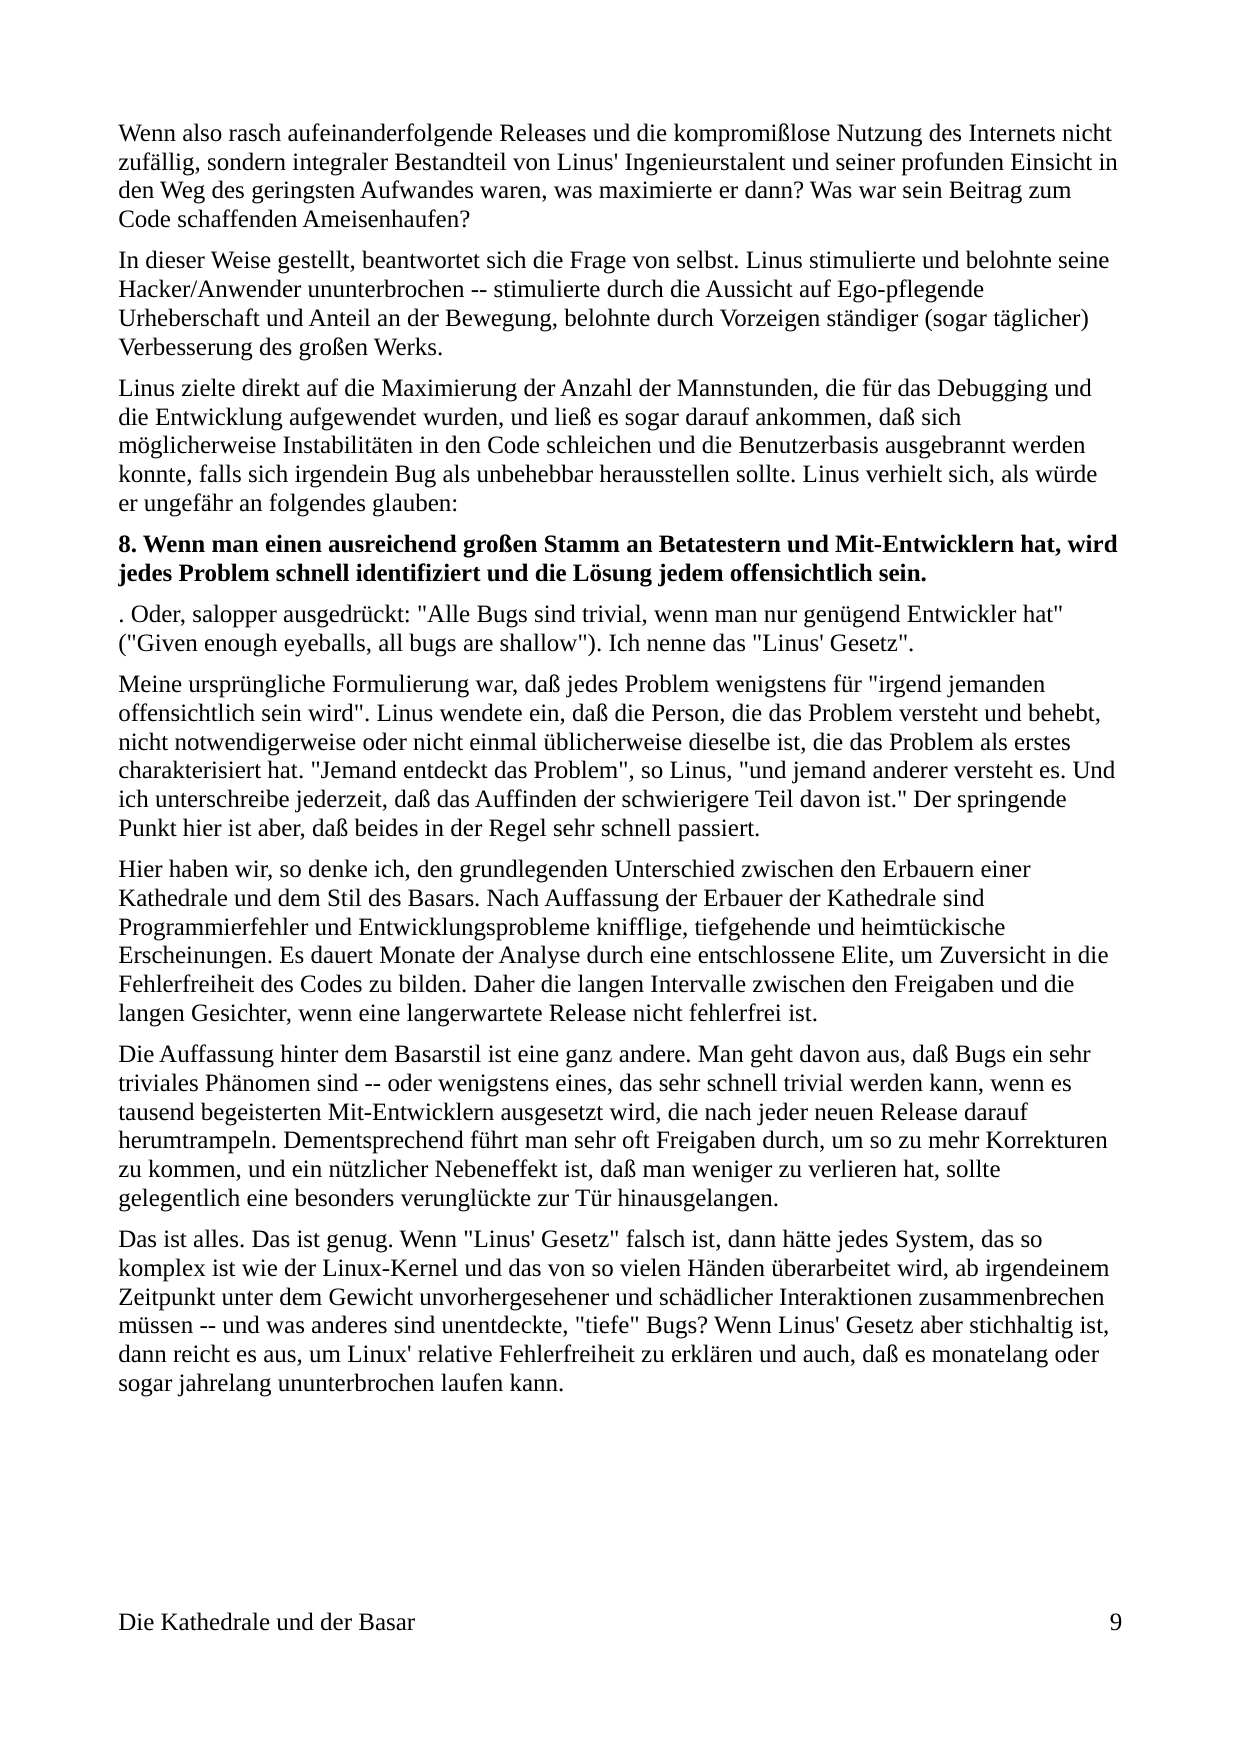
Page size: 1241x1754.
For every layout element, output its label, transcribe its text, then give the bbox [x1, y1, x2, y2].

text . Oder, salopper ausgedrückt: "Alle Bugs sind trivial, wenn man nur genügend Entwickler hat" ("Given enough eyeballs, all bugs are shallow"). Ich nenne das "Linus' Gesetz". [118, 599, 1122, 657]
text In dieser Weise gestellt, beantwortet sich die Frage von selbst. Linus stimulierte und belohnte seine Hacker/Anwender ununterbrochen -- stimulierte durch die Aussicht auf Ego-pflegende Urheberschaft und Anteil an der Bewegung, belohnte durch Vorzeigen ständiger (sogar täglicher) Verbesserung des großen Werks. [118, 246, 1122, 361]
text Linus zielte direkt auf die Maximierung der Anzahl der Mannstunden, die für das Debugging und die Entwicklung aufgewendet wurden, und ließ es sogar darauf ankommen, daß sich möglicherweise Instabilitäten in den Code schleichen und die Benutzerbasis ausgebrannt werden konnte, falls sich irgendein Bug als unbehebbar herausstellen sollte. Linus verhielt sich, als würde er ungefähr an folgendes glauben: [118, 373, 1122, 517]
text Die Auffassung hinter dem Basarstil ist eine ganz andere. Man geht davon aus, daß Bugs ein sehr triviales Phänomen sind -- oder wenigstens eines, das sehr schnell trivial werden kann, wenn es tausend begeisterten Mit-Entwicklern ausgesetzt wird, die nach jeder neuen Release darauf herumtrampeln. Dementsprechend führt man sehr oft Freigaben durch, um so zu mehr Korrekturen zu kommen, und ein nützlicher Nebeneffekt ist, daß man weniger zu verlieren hat, sollte gelegentlich eine besonders verunglückte zur Tür hinausgelangen. [118, 1039, 1122, 1212]
text Hier haben wir, so denke ich, den grundlegenden Unterschied zwischen den Erbauern einer Kathedrale und dem Stil des Basars. Nach Auffassung der Erbauer der Kathedrale sind Programmierfehler und Entwicklungsprobleme knifflige, tiefgehende und heimtückische Erscheinungen. Es dauert Monate der Analyse durch eine entschlossene Elite, um Zuversicht in die Fehlerfreiheit des Codes zu bilden. Daher die langen Intervalle zwischen den Freigaben und die langen Gesichter, wenn eine langerwartete Release nicht fehlerfrei ist. [118, 854, 1122, 1027]
text Das ist alles. Das ist genug. Wenn "Linus' Gesetz" falsch ist, dann hätte jedes System, das so komplex ist wie der Linux-Kernel und das von so vielen Händen überarbeitet wird, ab irgendeinem Zeitpunkt unter dem Gewicht unvorhergesehener und schädlicher Interaktionen zusammenbrechen müssen -- und was anderes sind unentdeckte, "tiefe" Bugs? Wenn Linus' Gesetz aber stichhaltig ist, dann reicht es aus, um Linux' relative Fehlerfreiheit zu erklären und auch, daß es monatelang oder sogar jahrelang ununterbrochen laufen kann. [118, 1224, 1122, 1397]
text 8. Wenn man einen ausreichend großen Stamm an Betatestern und Mit-Entwicklern hat, wird jedes Problem schnell identifiziert und die Lösung jedem offensichtlich sein. [118, 529, 1122, 587]
text Meine ursprüngliche Formulierung war, daß jedes Problem wenigstens für "irgend jemanden offensichtlich sein wird". Linus wendete ein, daß die Person, die das Problem versteht und behebt, nicht notwendigerweise oder nicht einmal üblicherweise dieselbe ist, die das Problem als erstes charakterisiert hat. "Jemand entdeckt das Problem", so Linus, "und jemand anderer versteht es. Und ich unterschreibe jederzeit, daß das Auffinden der schwierigere Teil davon ist." Der springende Punkt hier ist aber, daß beides in der Regel sehr schnell passiert. [118, 669, 1122, 842]
text Wenn also rasch aufeinanderfolgende Releases und die kompromißlose Nutzung des Internets nicht zufällig, sondern integraler Bestandteil von Linus' Ingenieurstalent und seiner profunden Einsicht in den Weg des geringsten Aufwandes waren, was maximierte er dann? Was war sein Beitrag zum Code schaffenden Ameisenhaufen? [118, 118, 1122, 233]
